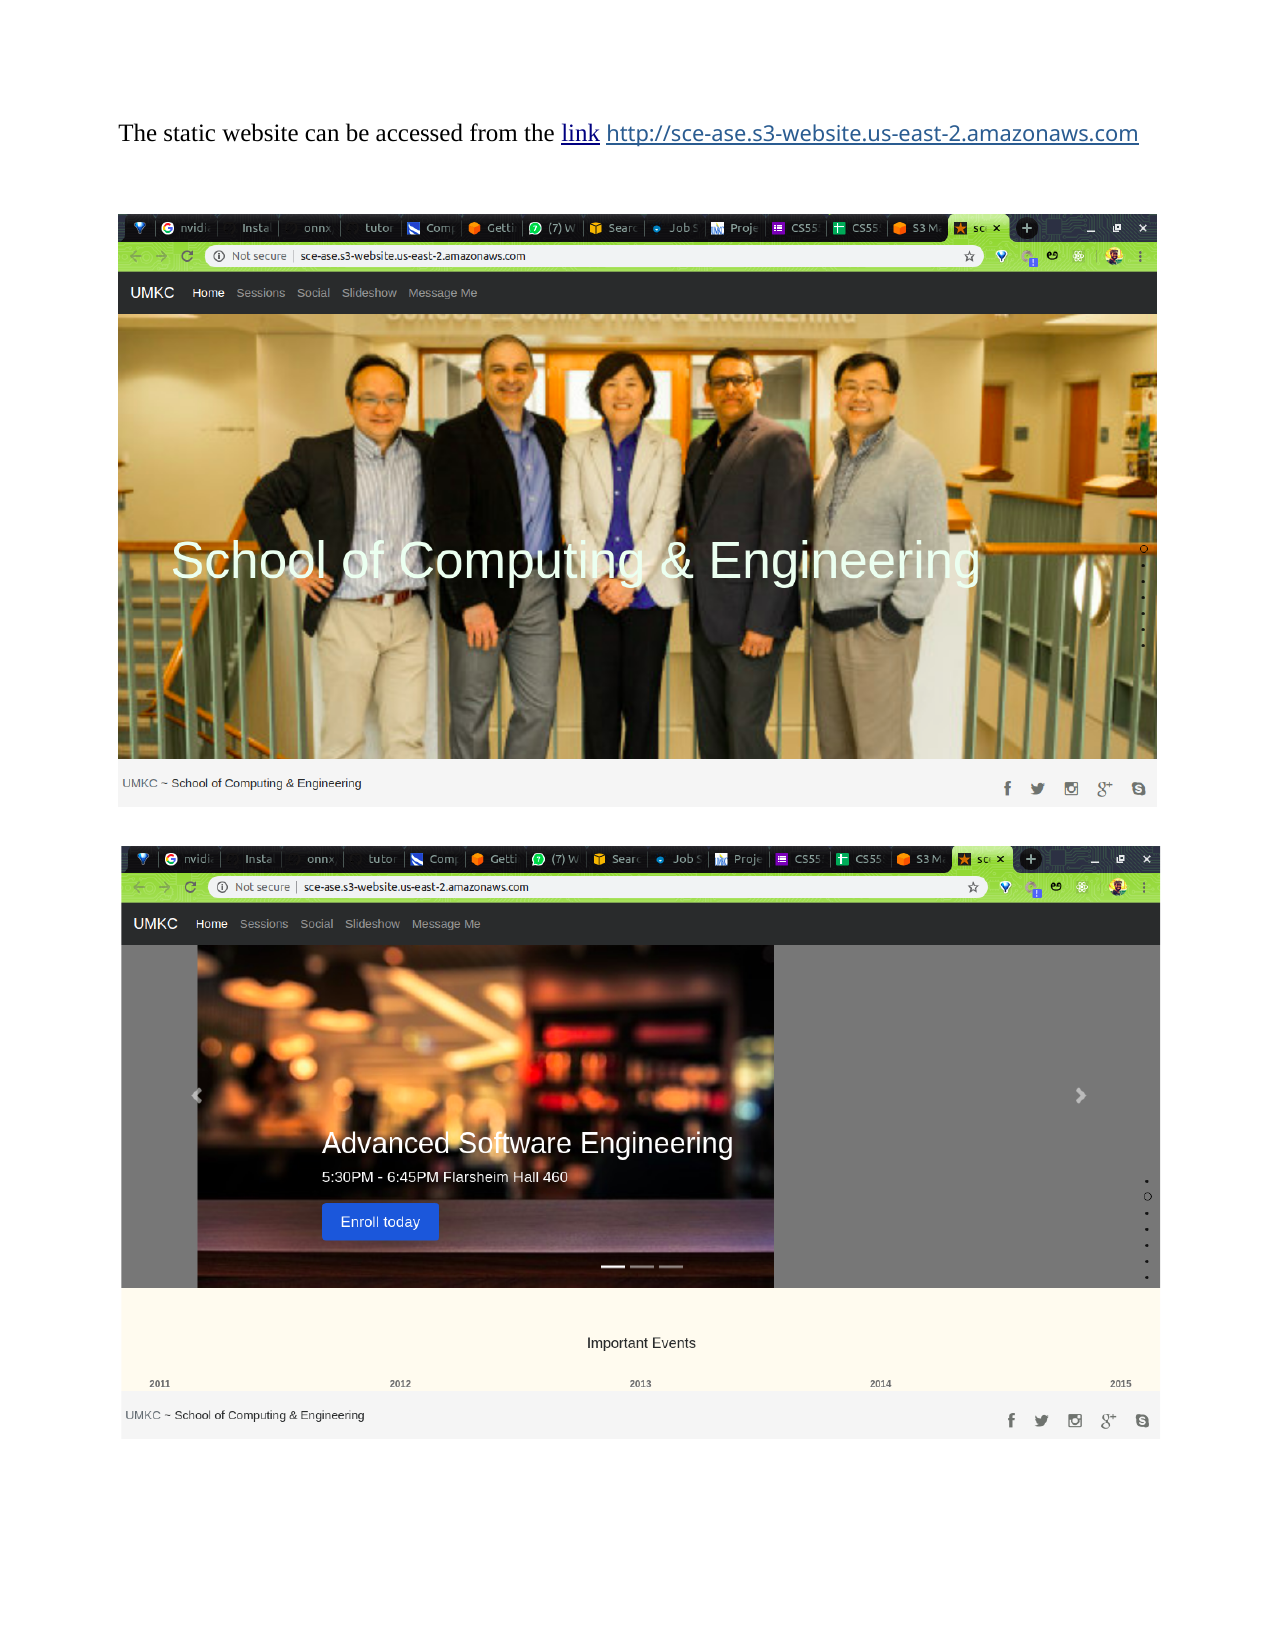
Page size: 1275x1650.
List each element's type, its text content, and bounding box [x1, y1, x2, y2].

picture [118, 214, 1157, 807]
text The static website can be accessed from the link http://sce-ase.s3-website.us-east-2.amazonaws.com [118, 118, 1157, 148]
picture [121, 846, 1161, 1439]
